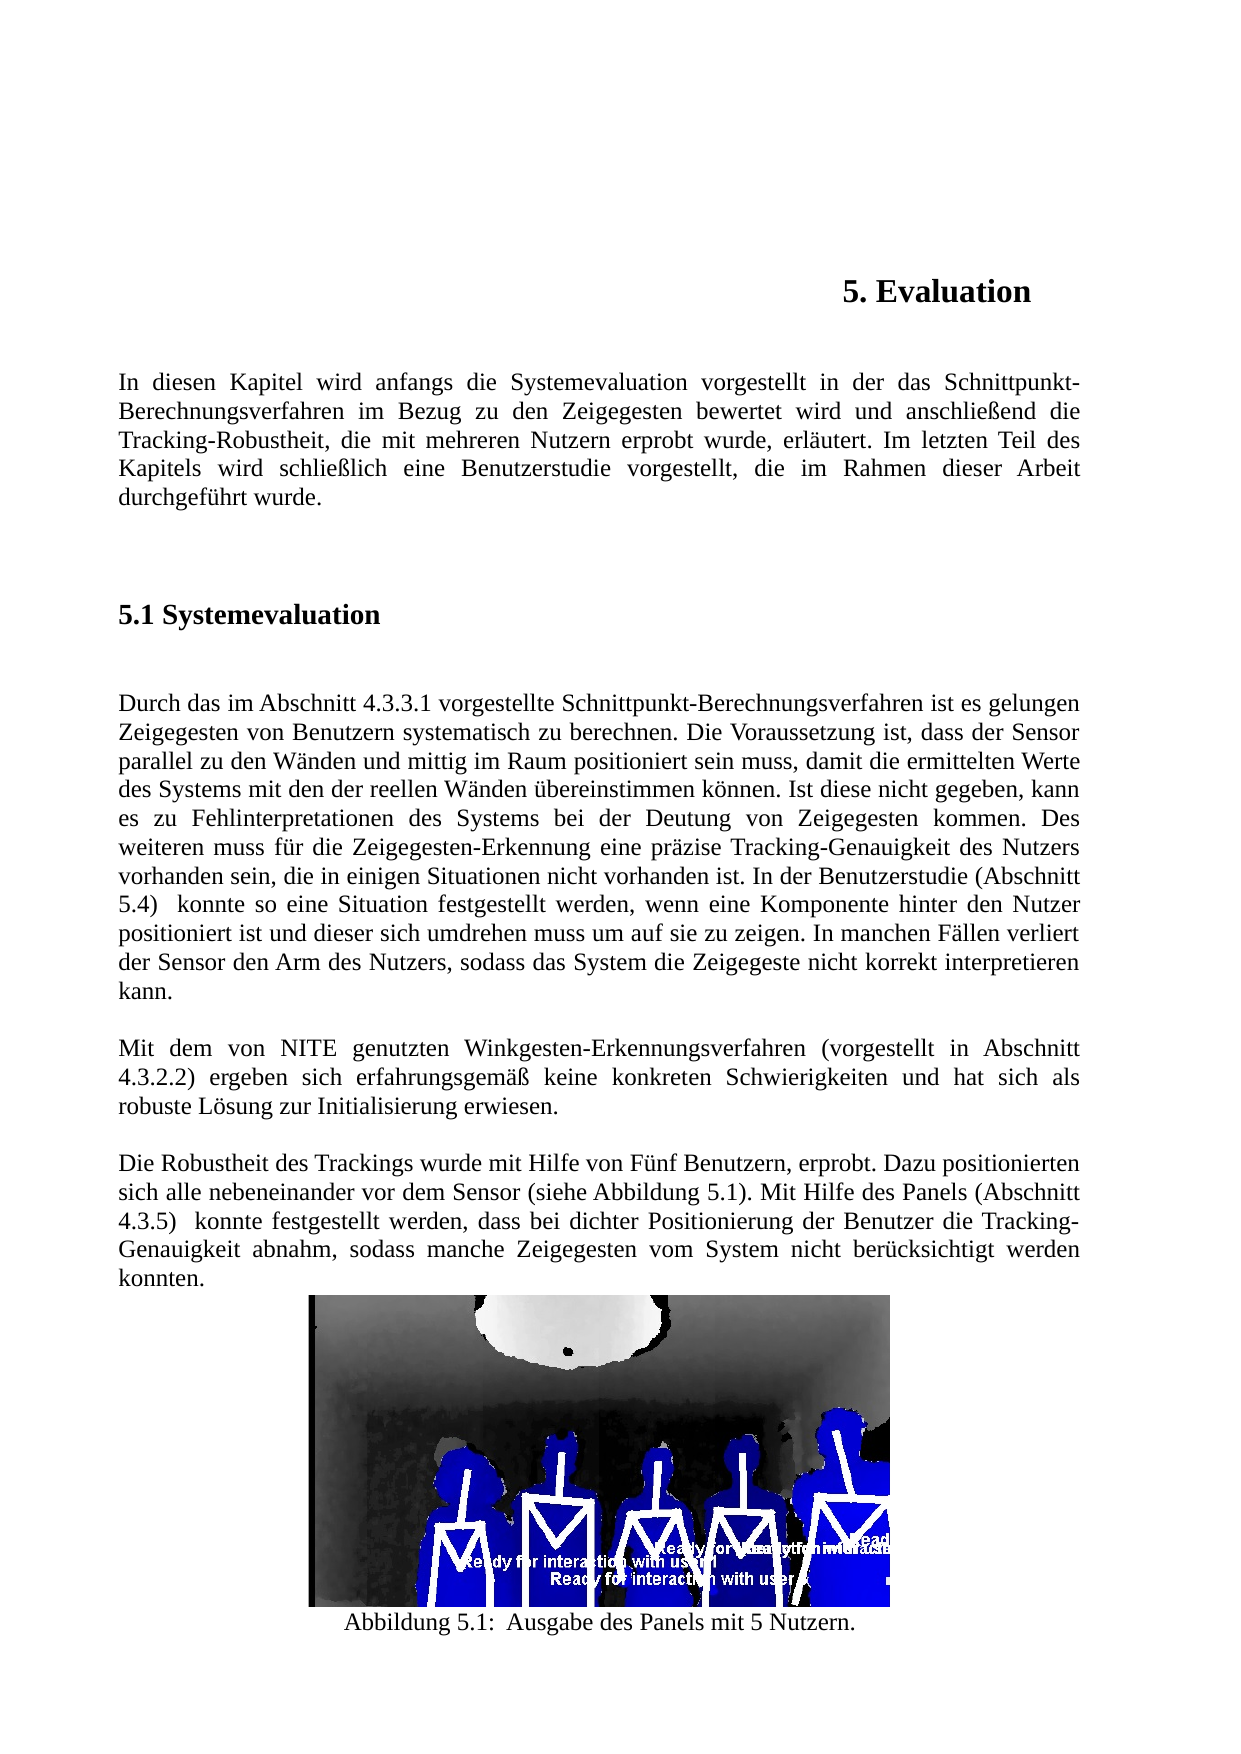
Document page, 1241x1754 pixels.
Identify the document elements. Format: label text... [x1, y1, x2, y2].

text In diesen Kapitel wird anfangs die Systemevaluation vorgestellt in der das Schnittpunkt-Berechnungsverfahren im Bezug zu den Zeigegesten bewertet wird und anschließend die Tracking-Robustheit, die mit mehreren Nutzern erprobt wurde, erläutert. Im letzten Teil des Kapitels wird schließlich eine Benutzerstudie vorgestellt, die im Rahmen dieser Arbeit durchgeführt wurde. [118, 367, 1081, 511]
text 5.1 Systemevaluation [118, 597, 1081, 631]
picture [308, 1295, 891, 1607]
text Durch das im Abschnitt 4.3.3.1 vorgestellte Schnittpunkt-Berechnungsverfahren ist es gelungen Zeigegesten von Benutzern systematisch zu berechnen. Die Voraussetzung ist, dass der Sensor parallel zu den Wänden und mittig im Raum positioniert sein muss, damit die ermittelten Werte des Systems mit den der reellen Wänden übereinstimmen können. Ist diese nicht gegeben, kann es zu Fehlinterpretationen des Systems bei der Deutung von Zeigegesten kommen. Des weiteren muss für die Zeigegesten-Erkennung eine präzise Tracking-Genauigkeit des Nutzers vorhanden sein, die in einigen Situationen nicht vorhanden ist. In der Benutzerstudie (Abschnitt 5.4) konnte so eine Situation festgestellt werden, wenn eine Komponente hinter den Nutzer positioniert ist und dieser sich umdrehen muss um auf sie zu zeigen. In manchen Fällen verliert der Sensor den Arm des Nutzers, sodass das System die Zeigegeste nicht korrekt interpretieren kann. [118, 688, 1081, 1004]
text 5. Evaluation [118, 271, 1081, 310]
text Abbildung 5.1: Ausgabe des Panels mit 5 Nutzern. [118, 1292, 1081, 1635]
text Die Robustheit des Trackings wurde mit Hilfe von Fünf Benutzern, erprobt. Dazu positionierten sich alle nebeneinander vor dem Sensor (siehe Abbildung 5.1). Mit Hilfe des Panels (Abschnitt 4.3.5) konnte festgestellt werden, dass bei dichter Positionierung der Benutzer die Tracking-Genauigkeit abnahm, sodass manche Zeigegesten vom System nicht berücksichtigt werden konnten. [118, 1148, 1081, 1292]
text Mit dem von NITE genutzten Winkgesten-Erkennungsverfahren (vorgestellt in Abschnitt 4.3.2.2) ergeben sich erfahrungsgemäß keine konkreten Schwierigkeiten und hat sich als robuste Lösung zur Initialisierung erwiesen. [118, 1033, 1081, 1119]
